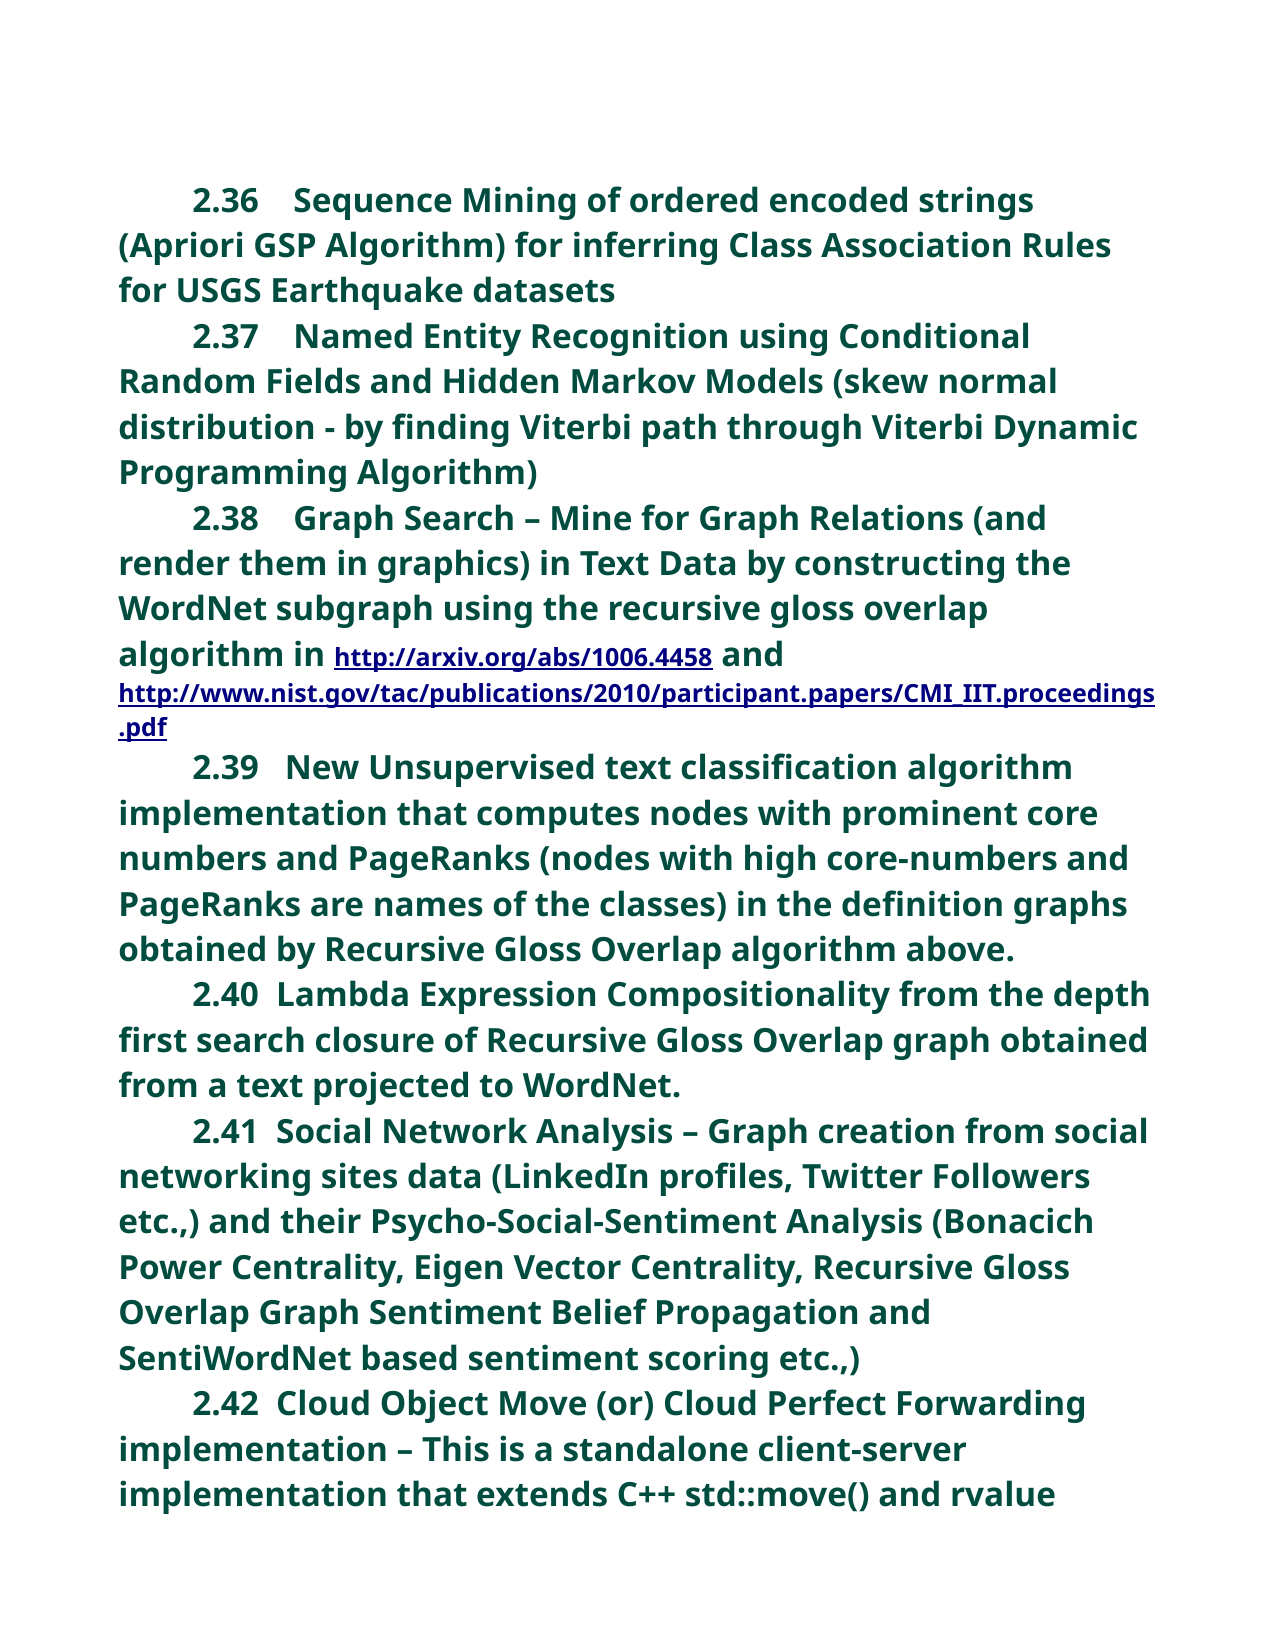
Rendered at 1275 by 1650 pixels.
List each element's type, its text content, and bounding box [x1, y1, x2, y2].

text 2.41 Social Network Analysis – Graph creation from social networking sites data (LinkedIn profiles, Twitter Followers etc.,) and their Psycho-Social-Sentiment Analysis (Bonacich Power Centrality, Eigen Vector Centrality, Recursive Gloss Overlap Graph Sentiment Belief Propagation and SentiWordNet based sentiment scoring etc.,) [118, 1107, 1157, 1380]
text 2.39 New Unsupervised text classification algorithm implementation that computes nodes with prominent core numbers and PageRanks (nodes with high core-numbers and PageRanks are names of the classes) in the definition graphs obtained by Recursive Gloss Overlap algorithm above. [118, 744, 1157, 971]
text 2.37 Named Entity Recognition using Conditional Random Fields and Hidden Markov Models (skew normal distribution - by finding Viterbi path through Viterbi Dynamic Programming Algorithm) [118, 313, 1157, 494]
text 2.36 Sequence Mining of ordered encoded strings (Apriori GSP Algorithm) for inferring Class Association Rules for USGS Earthquake datasets [118, 176, 1157, 313]
text 2.42 Cloud Object Move (or) Cloud Perfect Forwarding implementation – This is a standalone client-server implementation that extends C++ std::move() and rvalue [118, 1380, 1157, 1516]
text 2.40 Lambda Expression Compositionality from the depth first search closure of Recursive Gloss Overlap graph obtained from a text projected to WordNet. [118, 971, 1157, 1107]
text 2.38 Graph Search – Mine for Graph Relations (and render them in graphics) in Text Data by constructing the WordNet subgraph using the recursive gloss overlap algorithm in http://arxiv.org/abs/1006.4458 and http://www.nist.gov/tac/publications/2010/participant.papers/CMI_IIT.proceedings.pdf [118, 494, 1157, 744]
